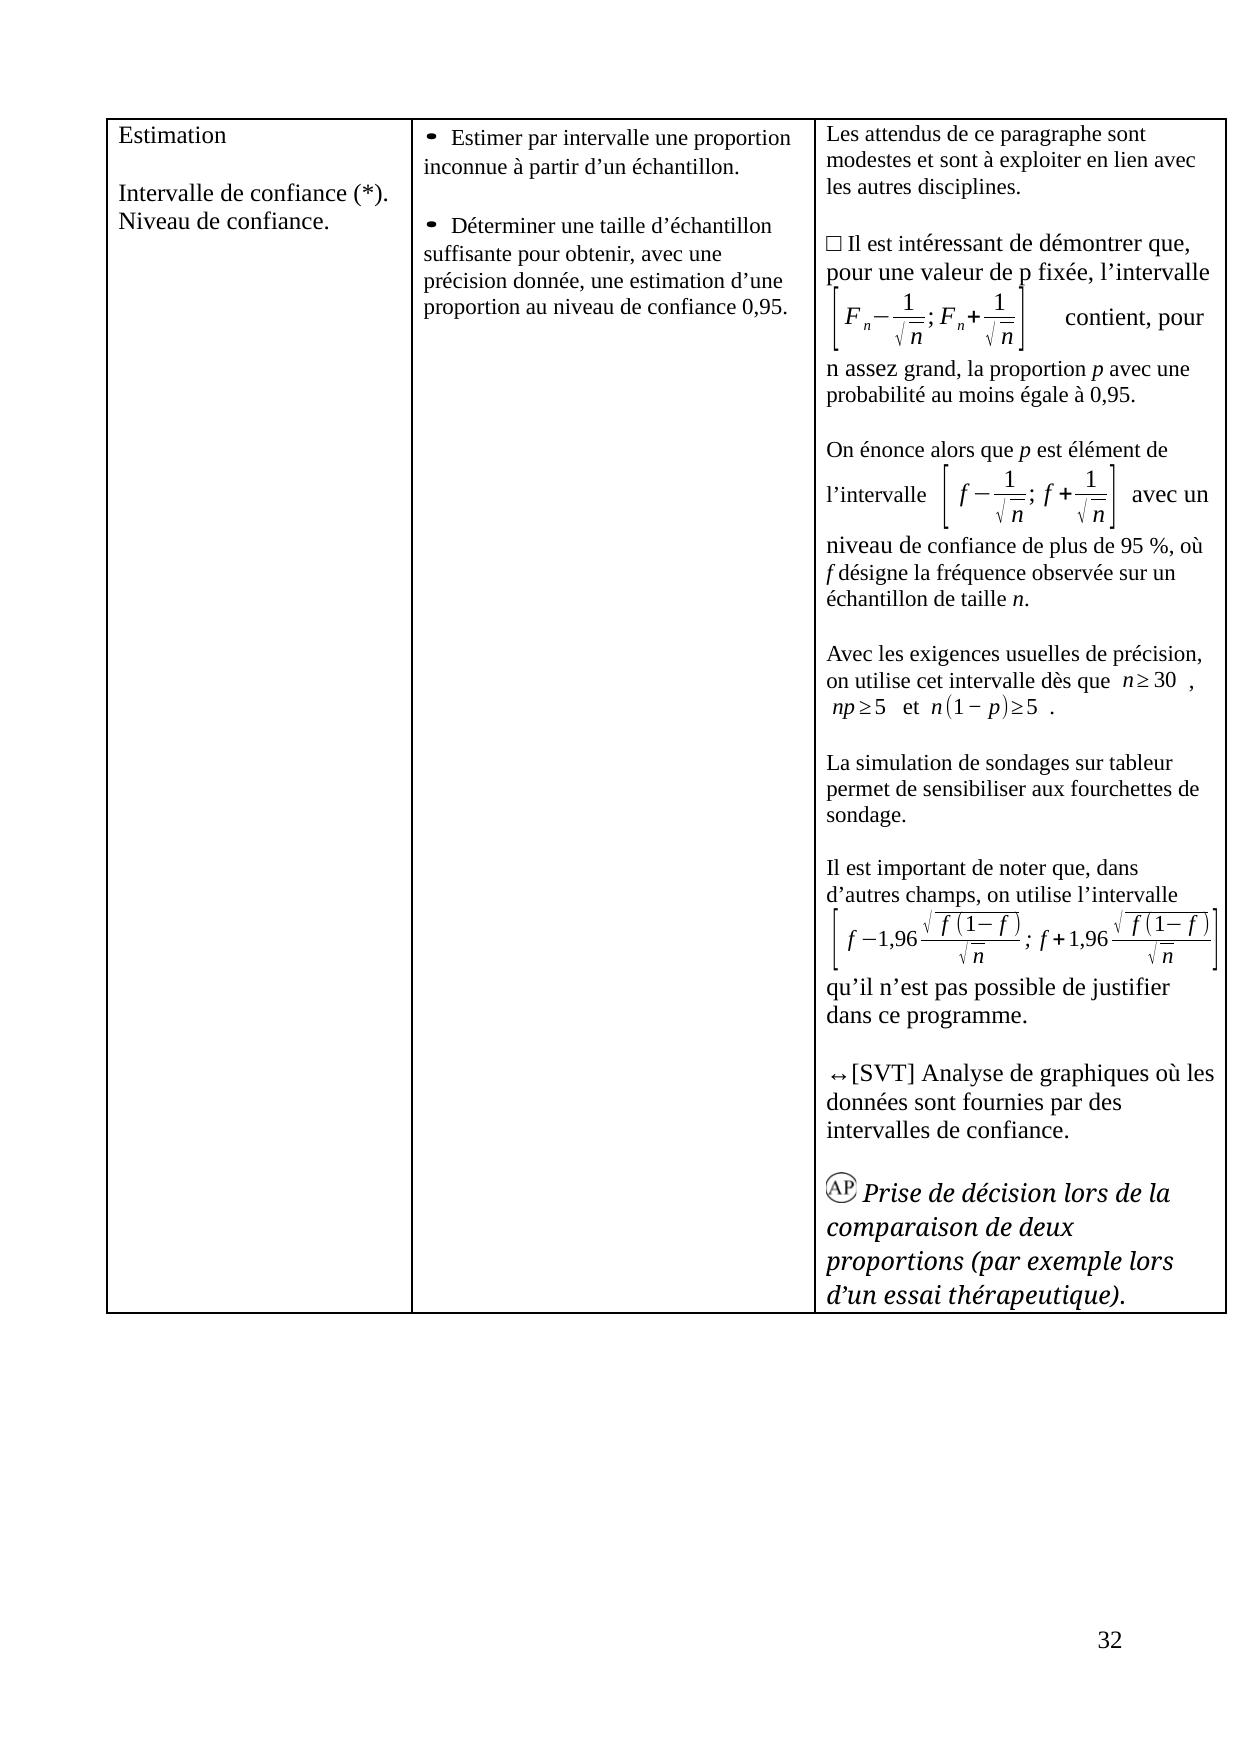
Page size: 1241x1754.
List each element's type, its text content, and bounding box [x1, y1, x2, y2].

picture [826, 1172, 857, 1203]
table_cell Les attendus de ce paragraphe sont modestes et sont à exploiter en lien avec les autres disciplines. □ Il est intéressant de démontrer que, pour une valeur de p fixée, l’intervalle contient, pour n assez grand, la proportion p avec une probabilité au moins égale à 0,95. On énonce alors que p est élément de l’intervalle avec un niveau de confiance de plus de 95 %, où f désigne la fréquence observée sur un échantillon de taille n. Avec les exigences usuelles de précision, on utilise cet intervalle dès que , et . La simulation de sondages sur tableur permet de sensibiliser aux fourchettes de sondage. Il est important de noter que, dans d’autres champs, on utilise l’intervalle qu’il n’est pas possible de justifier dans ce programme. ↔[SVT] Analyse de graphiques où les données sont fournies par des intervalles de confiance. Prise de décision lors de la comparaison de deux proportions (par exemple lors d’un essai thérapeutique). [816, 120, 1225, 1312]
table_cell Estimation Intervalle de confiance (*). Niveau de confiance. [108, 120, 411, 1312]
table_cell • Estimer par intervalle une proportion inconnue à partir d’un échantillon. • Déterminer une taille d’échantillon suffisante pour obtenir, avec une précision donnée, une estimation d’une proportion au niveau de confiance 0,95. [413, 120, 814, 1312]
